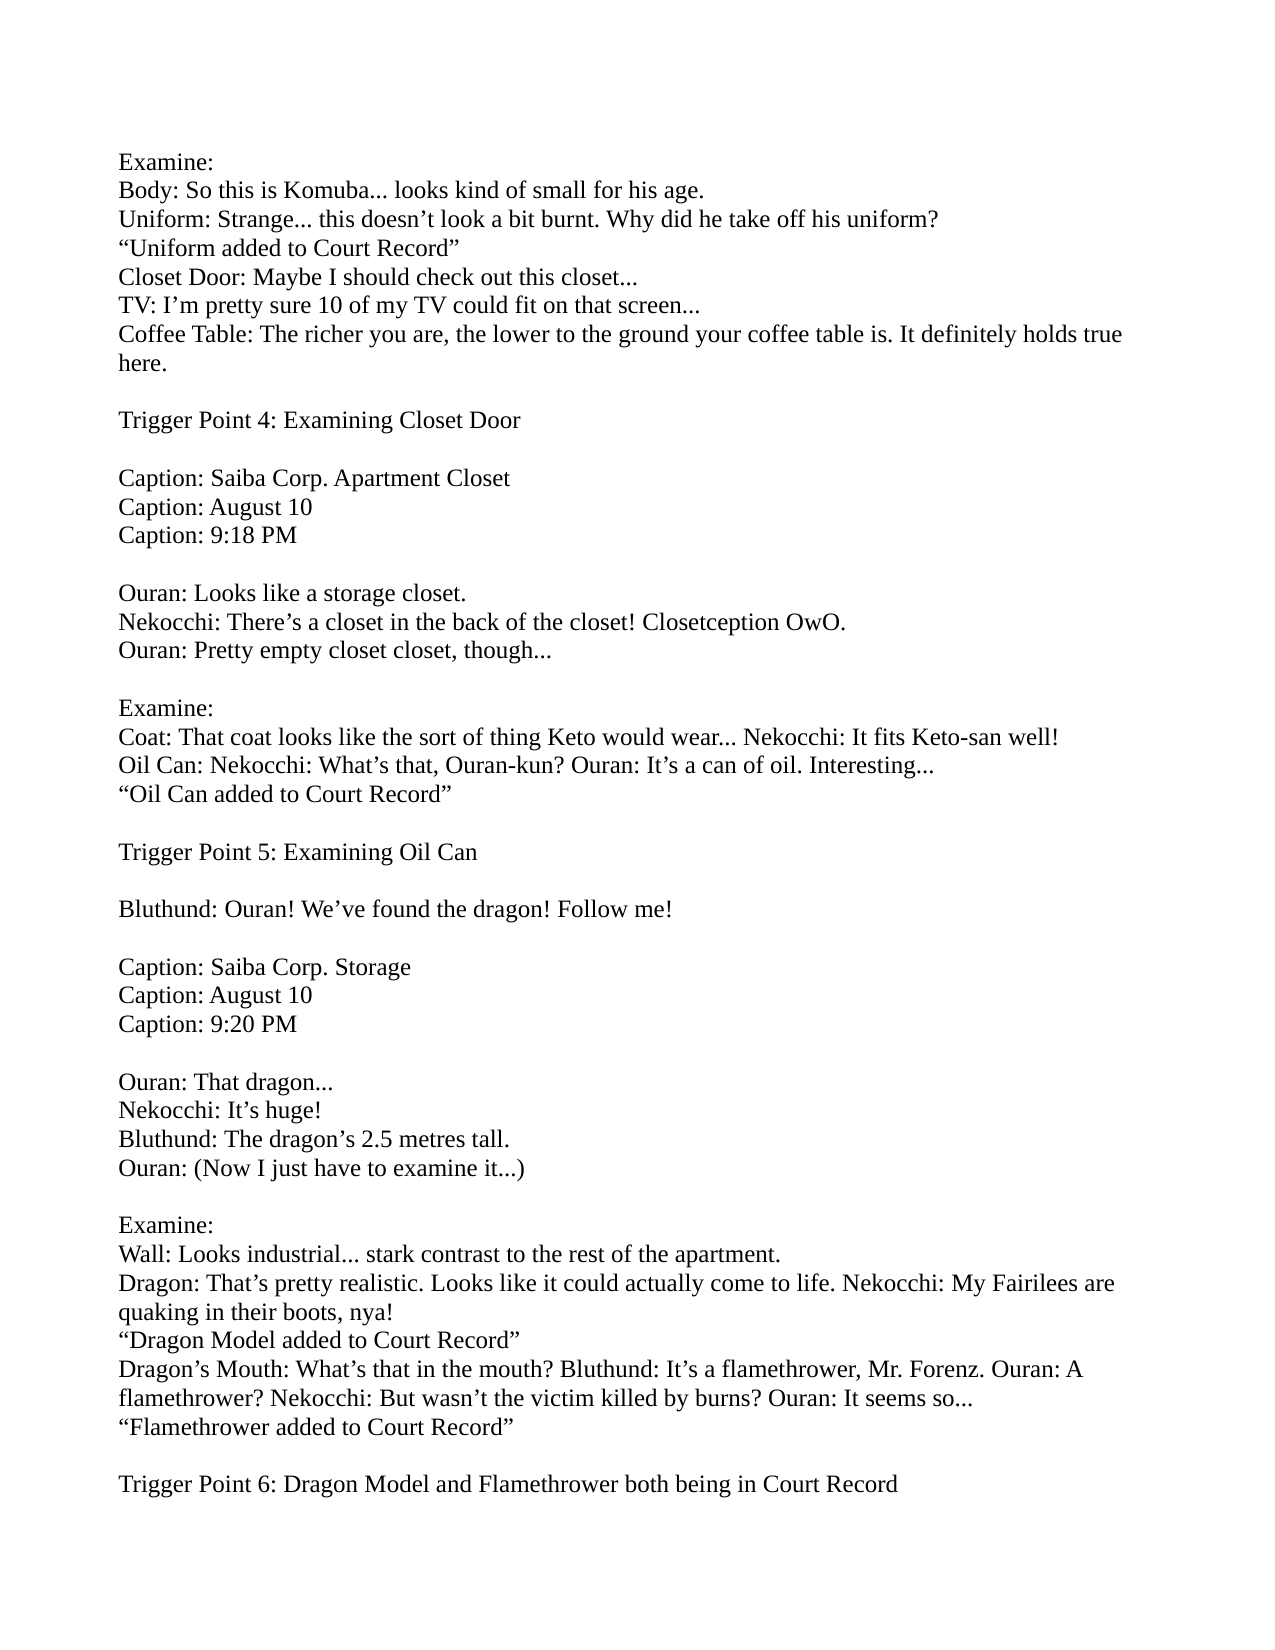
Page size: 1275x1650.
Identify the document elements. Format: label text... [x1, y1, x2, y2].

text Trigger Point 4: Examining Closet Door [118, 406, 1157, 434]
text Closet Door: Maybe I should check out this closet... [118, 262, 1157, 291]
text Dragon: That’s pretty realistic. Looks like it could actually come to life. Nekocchi: My Fairilees are quaking in their boots, nya! [118, 1268, 1157, 1326]
text Trigger Point 6: Dragon Model and Flamethrower both being in Court Record [118, 1469, 1157, 1498]
text “Dragon Model added to Court Record” [118, 1326, 1157, 1354]
text Dragon’s Mouth: What’s that in the mouth? Bluthund: It’s a flamethrower, Mr. Forenz. Ouran: A flamethrower? Nekocchi: But wasn’t the victim killed by burns? Ouran: It seems so... [118, 1354, 1157, 1412]
text Nekocchi: It’s huge! [118, 1096, 1157, 1124]
text TV: I’m pretty sure 10 of my TV could fit on that screen... [118, 291, 1157, 319]
text “Uniform added to Court Record” [118, 233, 1157, 262]
text Oil Can: Nekocchi: What’s that, Ouran-kun? Ouran: It’s a can of oil. Interesting... [118, 751, 1157, 779]
text Caption: August 10 [118, 981, 1157, 1009]
text “Oil Can added to Court Record” [118, 779, 1157, 808]
text Wall: Looks industrial... stark contrast to the rest of the apartment. [118, 1239, 1157, 1268]
text Uniform: Strange... this doesn’t look a bit burnt. Why did he take off his uniform? [118, 204, 1157, 233]
text Ouran: That dragon... [118, 1067, 1157, 1096]
text Caption: August 10 [118, 492, 1157, 521]
text Trigger Point 5: Examining Oil Can [118, 837, 1157, 866]
text Caption: Saiba Corp. Apartment Closet [118, 463, 1157, 492]
text Caption: Saiba Corp. Storage [118, 952, 1157, 981]
text Coffee Table: The richer you are, the lower to the ground your coffee table is. It definitely holds true here. [118, 319, 1157, 377]
text Examine: [118, 1211, 1157, 1239]
text Nekocchi: There’s a closet in the back of the closet! Closetception OwO. [118, 607, 1157, 636]
text Ouran: Looks like a storage closet. [118, 578, 1157, 607]
text Bluthund: Ouran! We’ve found the dragon! Follow me! [118, 894, 1157, 923]
text Examine: [118, 693, 1157, 722]
text Body: So this is Komuba... looks kind of small for his age. [118, 176, 1157, 204]
text Caption: 9:18 PM [118, 521, 1157, 549]
text “Flamethrower added to Court Record” [118, 1412, 1157, 1441]
text Ouran: (Now I just have to examine it...) [118, 1153, 1157, 1182]
text Examine: [118, 147, 1157, 176]
text Coat: That coat looks like the sort of thing Keto would wear... Nekocchi: It fits Keto-san well! [118, 722, 1157, 751]
text Bluthund: The dragon’s 2.5 metres tall. [118, 1124, 1157, 1153]
text Ouran: Pretty empty closet closet, though... [118, 636, 1157, 664]
text Caption: 9:20 PM [118, 1009, 1157, 1038]
